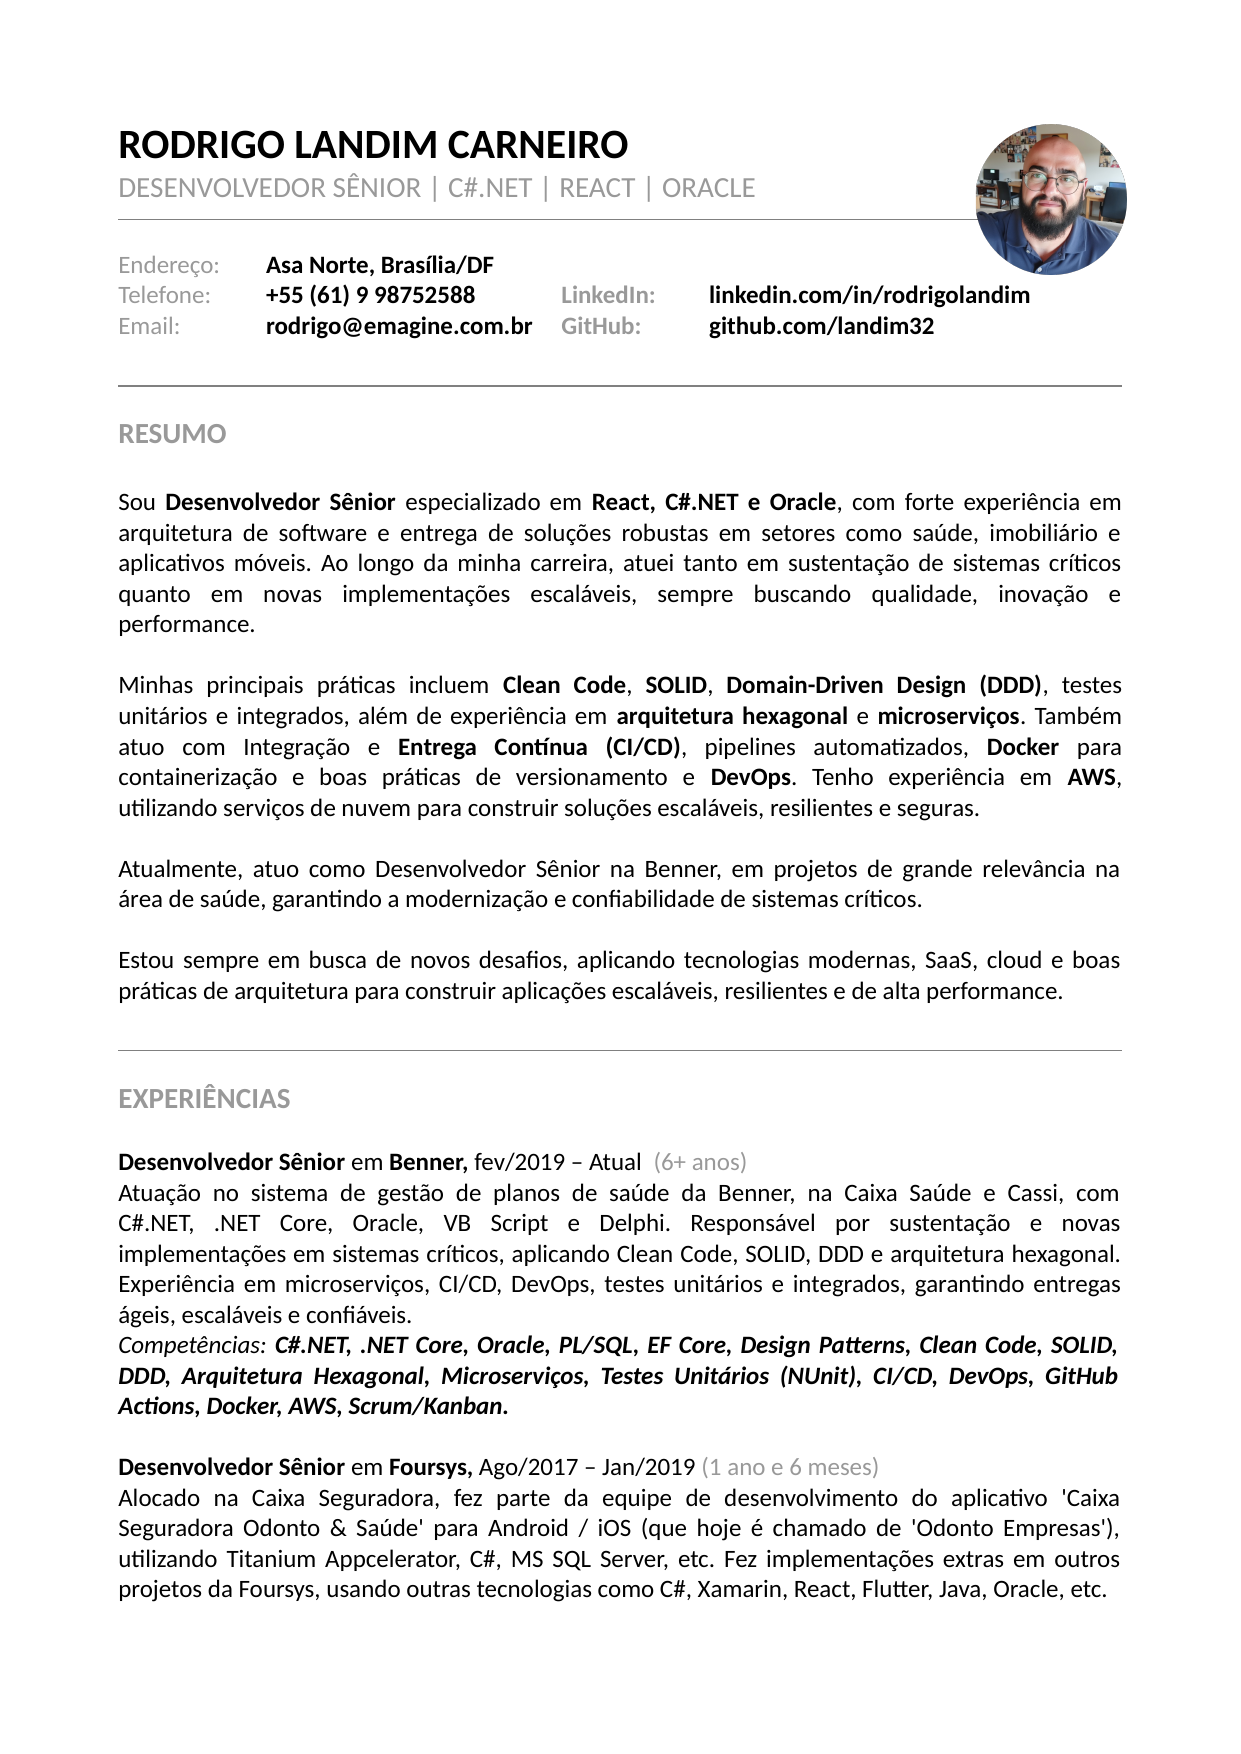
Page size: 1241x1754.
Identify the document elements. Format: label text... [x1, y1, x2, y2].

text Competências: C#.NET, .NET Core, Oracle, PL/SQL, EF Core, Design Patterns, Clean Code, SOLID, DDD, Arquitetura Hexagonal, Microserviços, Testes Unitários (NUnit), CI/CD, DevOps, GitHub Actions, Docker, AWS, Scrum/Kanban. [118, 1329, 1122, 1421]
text Desenvolvedor Sênior em Benner, fev/2019 – Atual (6+ anos) [118, 1146, 1122, 1177]
text Estou sempre em busca de novos desafios, aplicando tecnologias modernas, SaaS, cloud e boas práticas de arquitetura para construir aplicações escaláveis, resilientes e de alta performance. [118, 944, 1122, 1005]
text DESENVOLVEDOR SÊNIOR | C#.NET | REACT | ORACLE [118, 169, 975, 204]
text Telefone: +55 (61) 9 98752588 LinkedIn: linkedin.com/in/rodrigolandim [118, 279, 1122, 310]
text Atualmente, atuo como Desenvolvedor Sênior na Benner, em projetos de grande relevância na área de saúde, garantindo a modernização e confiabilidade de sistemas críticos. [118, 853, 1122, 914]
text Sou Desenvolvedor Sênior especializado em React, C#.NET e Oracle, com forte experiência em arquitetura de software e entrega de soluções robustas em setores como saúde, imobiliário e aplicativos móveis. Ao longo da minha carreira, atuei tanto em sustentação de sistemas críticos quanto em novas implementações escaláveis, sempre buscando qualidade, inovação e performance. [118, 486, 1122, 639]
text Minhas principais práticas incluem Clean Code, SOLID, Domain-Driven Design (DDD), testes unitários e integrados, além de experiência em arquitetura hexagonal e microserviços. Também atuo com Integração e Entrega Contínua (CI/CD), pipelines automatizados, Docker para containerização e boas práticas de versionamento e DevOps. Tenho experiência em AWS, utilizando serviços de nuvem para construir soluções escaláveis, resilientes e seguras. [118, 669, 1122, 822]
picture [975, 124, 1127, 275]
text Desenvolvedor Sênior em Foursys, Ago/2017 – Jan/2019 (1 ano e 6 meses) [118, 1451, 1122, 1482]
text RODRIGO LANDIM CARNEIRO [118, 118, 1122, 169]
text Atuação no sistema de gestão de planos de saúde da Benner, na Caixa Saúde e Cassi, com C#.NET, .NET Core, Oracle, VB Script e Delphi. Responsável por sustentação e novas implementações em sistemas críticos, aplicando Clean Code, SOLID, DDD e arquitetura hexagonal. Experiência em microserviços, CI/CD, DevOps, testes unitários e integrados, garantindo entregas ágeis, escaláveis e confiáveis. [118, 1177, 1122, 1329]
text RESUMO [118, 415, 1122, 451]
text EXPERIÊNCIAS [118, 1080, 1122, 1116]
text Email: rodrigo@emagine.com.br GitHub: github.com/landim32 [118, 310, 1122, 340]
text Endereço: Asa Norte, Brasília/DF [118, 249, 1122, 279]
text Alocado na Caixa Seguradora, fez parte da equipe de desenvolvimento do aplicativo 'Caixa Seguradora Odonto & Saúde' para Android / iOS (que hoje é chamado de 'Odonto Empresas'), utilizando Titanium Appcelerator, C#, MS SQL Server, etc. Fez implementações extras em outros projetos da Foursys, usando outras tecnologias como C#, Xamarin, React, Flutter, Java, Oracle, etc. [118, 1482, 1122, 1604]
